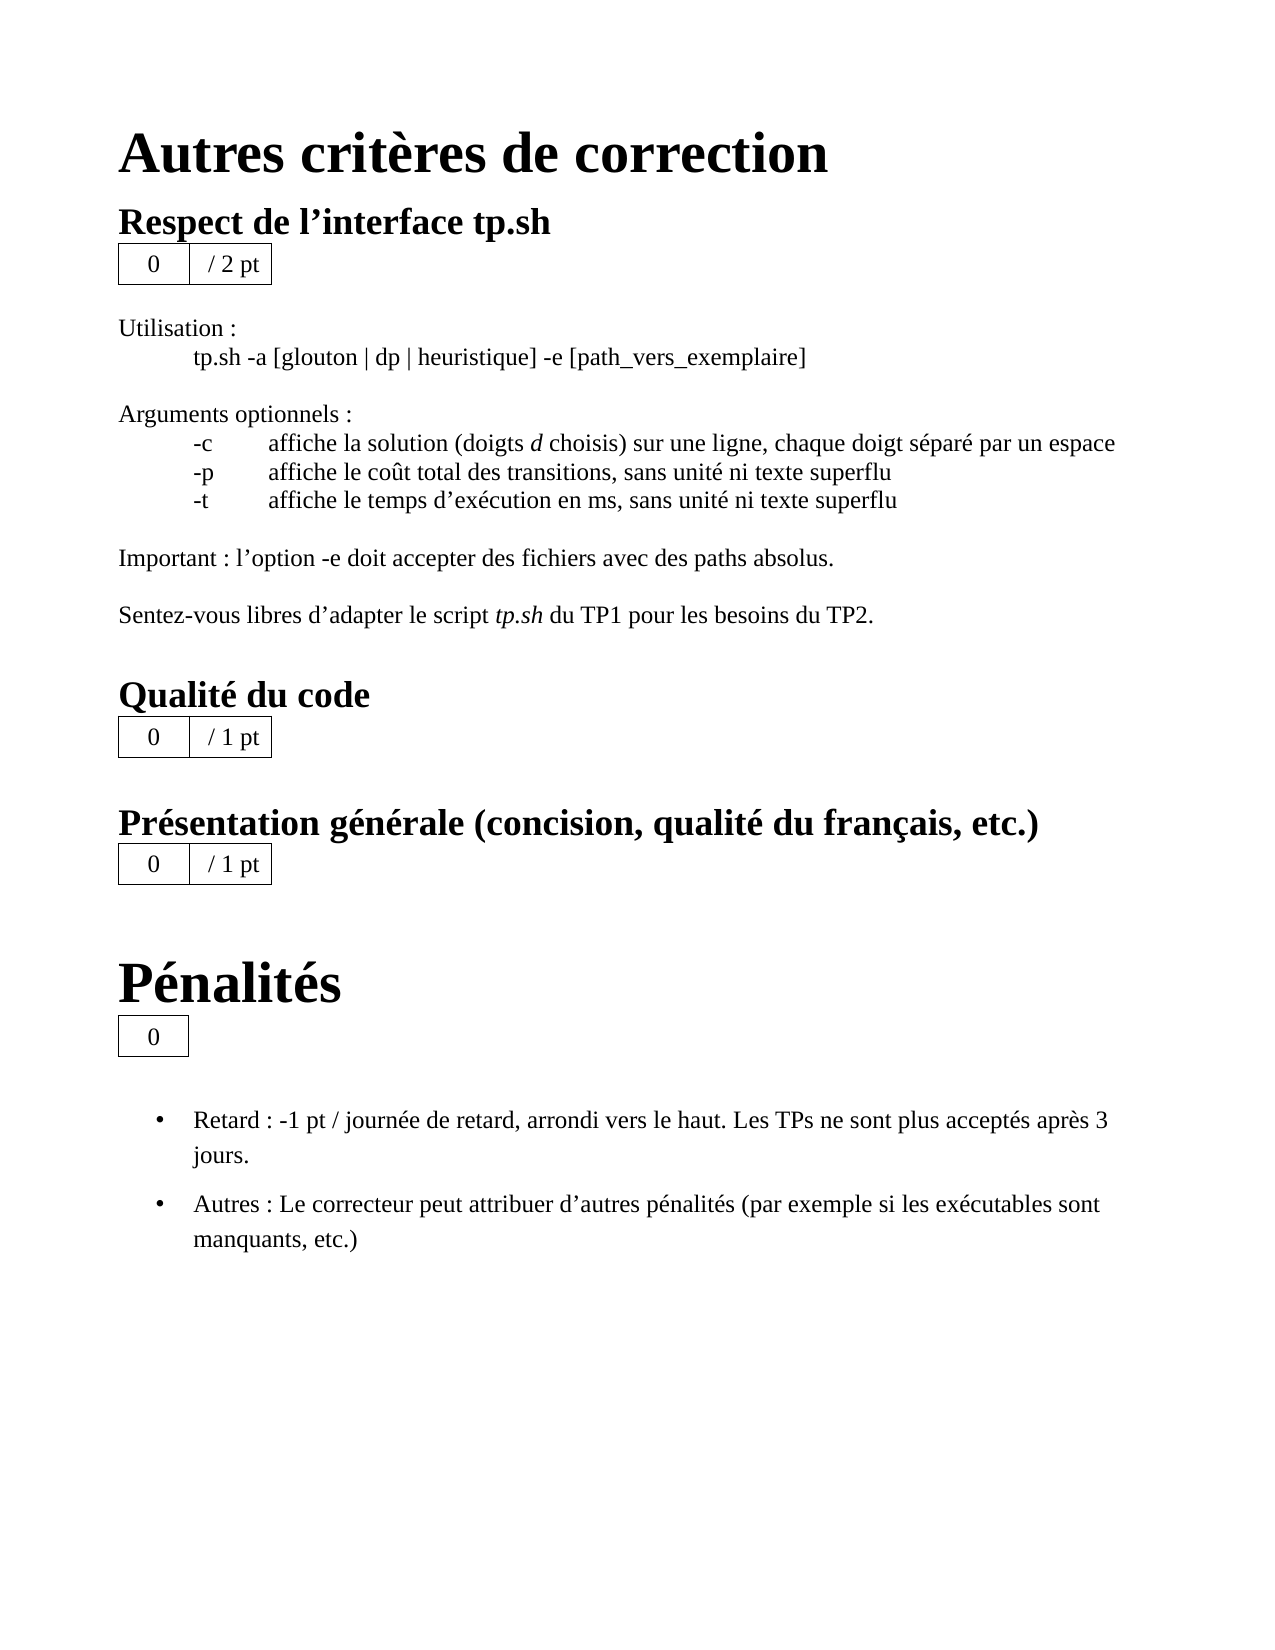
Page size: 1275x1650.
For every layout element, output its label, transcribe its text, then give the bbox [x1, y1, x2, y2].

table_header / 2 pt [190, 244, 271, 284]
subtitle Présentation générale (concision, qualité du français, etc.) [118, 800, 1157, 843]
text Arguments optionnels : [118, 399, 1157, 428]
table_header 0 [119, 717, 189, 756]
table_header / 1 pt [190, 717, 271, 756]
text Utilisation : [118, 313, 1157, 342]
table_header / 1 pt [190, 844, 271, 884]
text tp.sh -a [glouton | dp | heuristique] -e [path_vers_exemplaire] [118, 342, 1157, 370]
table_header 0 [119, 1016, 188, 1056]
text -c affiche la solution (doigts d choisis) sur une ligne, chaque doigt séparé par un espace [118, 428, 1157, 457]
table_header 0 [119, 244, 189, 284]
list Autres : Le correcteur peut attribuer d’autres pénalités (par exemple si les exécutables sont manquants, etc.) [156, 1189, 1157, 1252]
text Important : l’option -e doit accepter des fichiers avec des paths absolus. [118, 543, 1157, 572]
subtitle Pénalités [118, 948, 1157, 1015]
list Retard : -1 pt / journée de retard, arrondi vers le haut. Les TPs ne sont plus acceptés après 3 jours. [156, 1106, 1157, 1169]
table_header 0 [119, 844, 189, 884]
text -t affiche le temps d’exécution en ms, sans unité ni texte superflu [118, 485, 1157, 514]
subtitle Respect de l’interface tp.sh [118, 200, 1157, 243]
subtitle Qualité du code [118, 672, 1157, 716]
text Sentez-vous libres d’adapter le script tp.sh du TP1 pour les besoins du TP2. [118, 600, 1157, 629]
subtitle Autres critères de correction [118, 118, 1157, 185]
text -p affiche le coût total des transitions, sans unité ni texte superflu [118, 457, 1157, 485]
